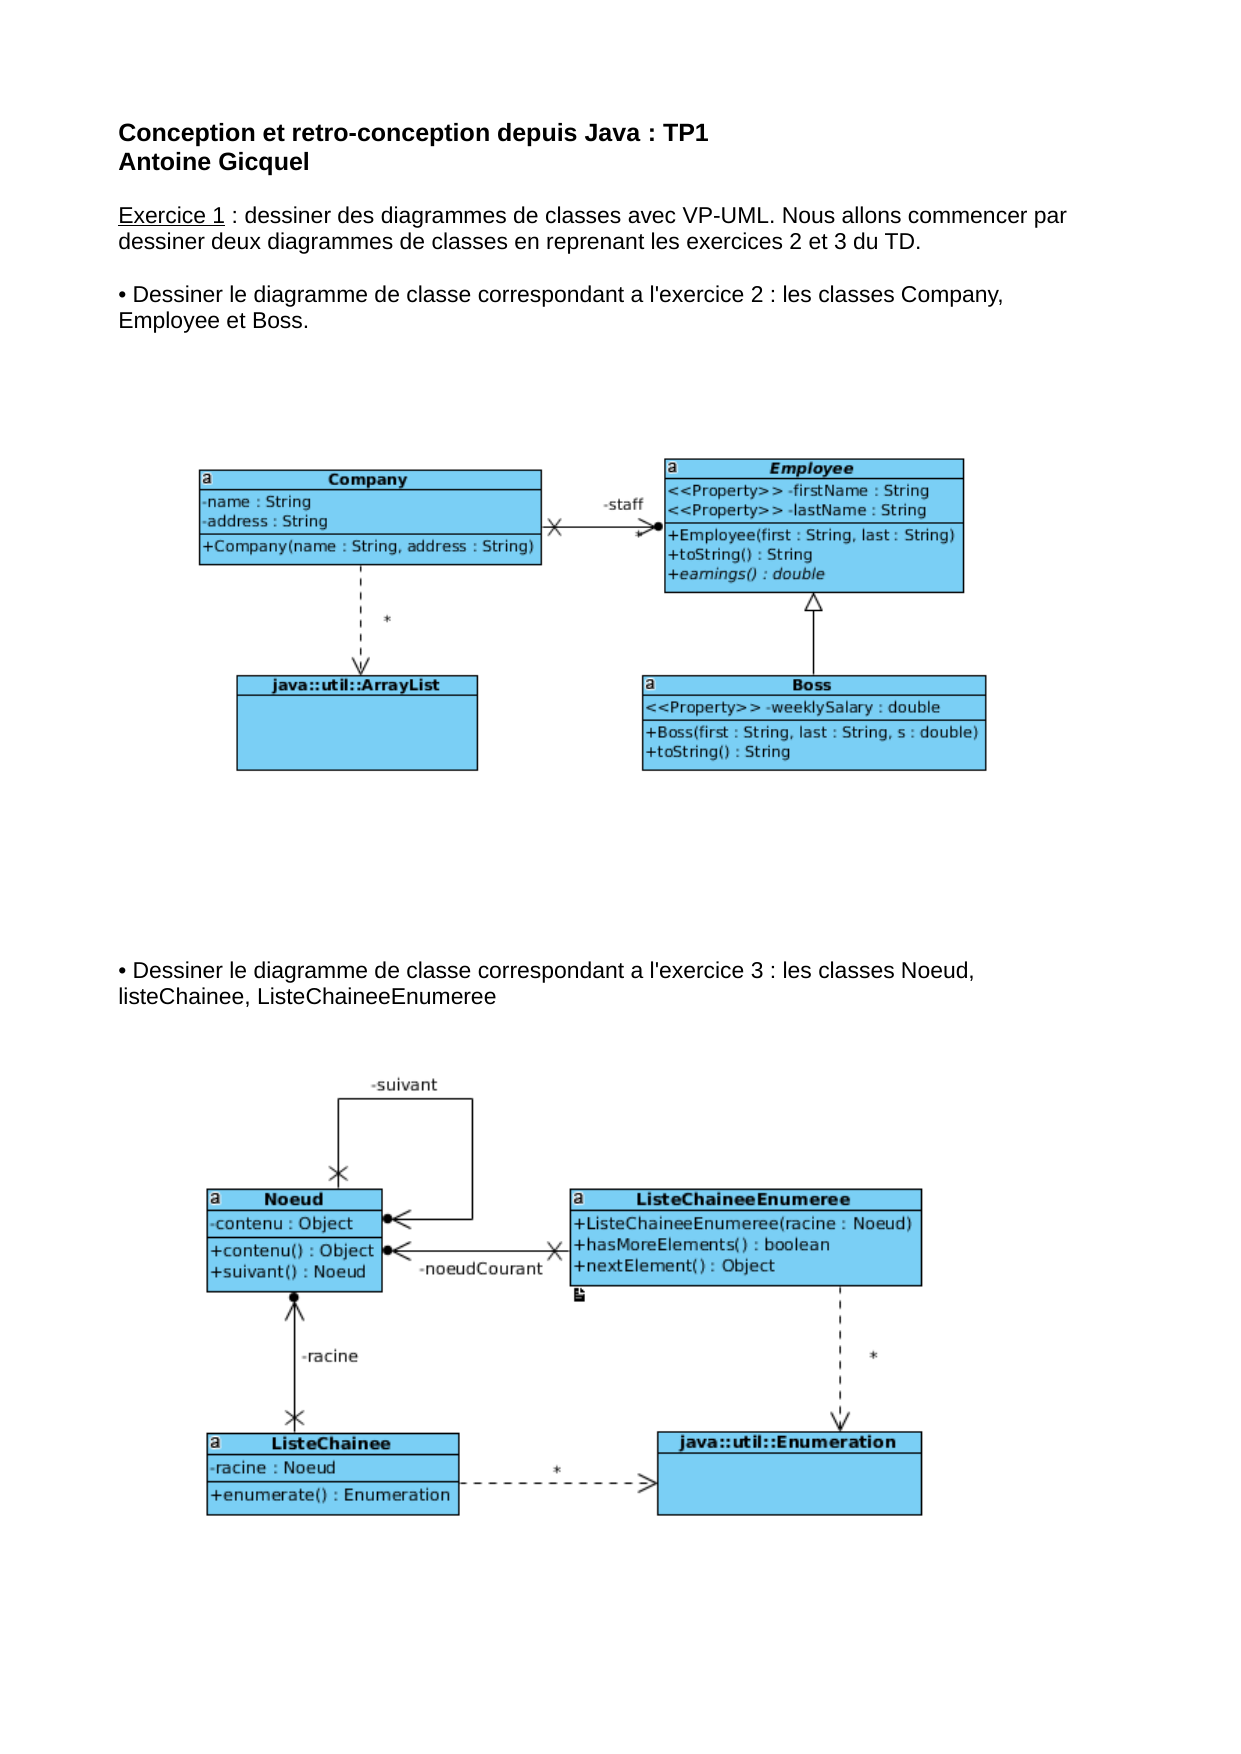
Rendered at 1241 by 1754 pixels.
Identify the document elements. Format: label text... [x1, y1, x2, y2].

text listeChainee, ListeChaineeEnumeree [118, 983, 1122, 1009]
text Conception et retro-conception depuis Java : TP1 [118, 118, 1122, 147]
text Exercice 1 : dessiner des diagrammes de classes avec VP-UML. Nous allons commencer par dessiner deux diagrammes de classes en reprenant les exercices 2 et 3 du TD. [118, 202, 1122, 255]
picture [163, 1038, 1022, 1635]
text Employee et Boss. [118, 307, 1122, 334]
text • Dessiner le diagramme de classe correspondant a l'exercice 2 : les classes Company, [118, 281, 1122, 307]
text Antoine Gicquel [118, 147, 1122, 176]
text • Dessiner le diagramme de classe correspondant a l'exercice 3 : les classes Noeud, [118, 957, 1122, 983]
picture [163, 360, 1120, 878]
